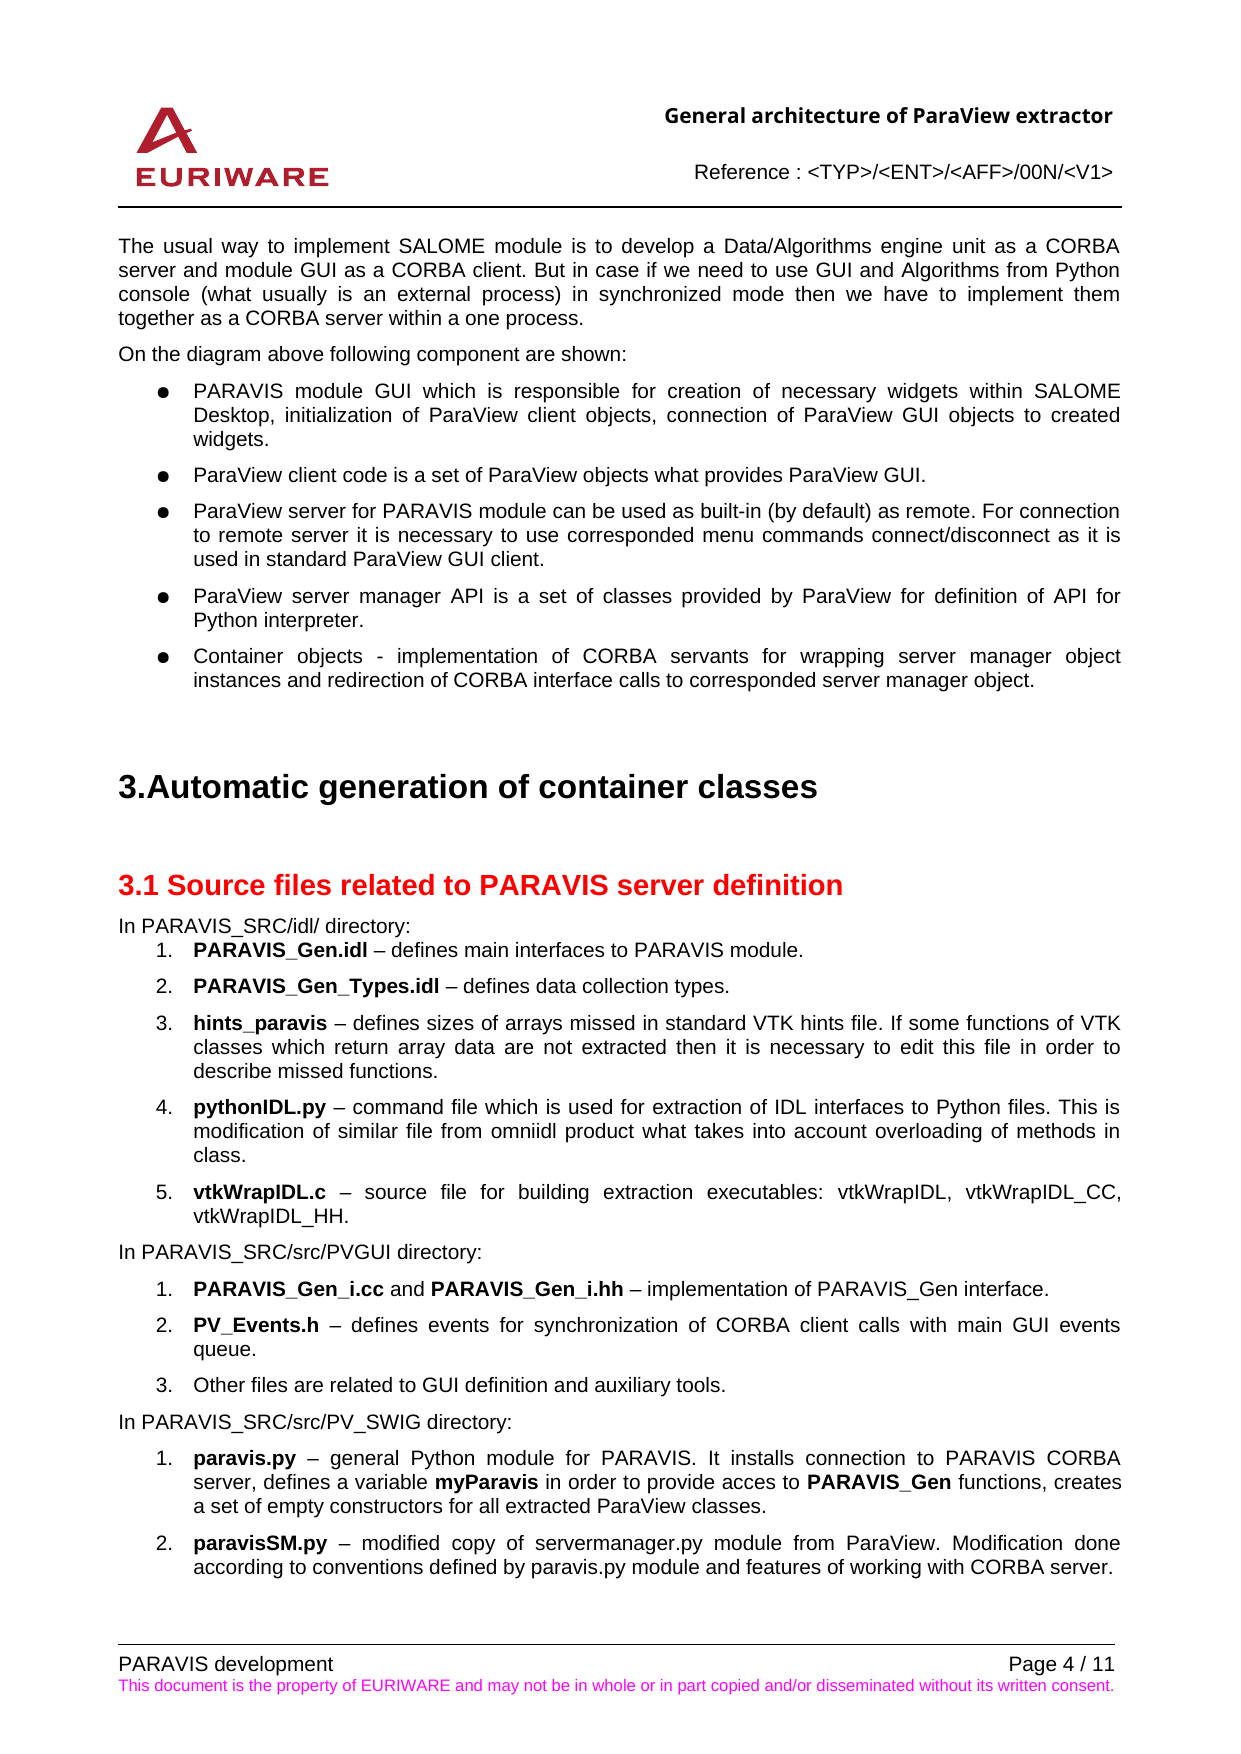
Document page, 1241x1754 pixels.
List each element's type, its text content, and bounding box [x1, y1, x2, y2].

subtitle Source files related to PARAVIS server definition [118, 868, 1122, 901]
list vtkWrapIDL.c – source file for building extraction executables: vtkWrapIDL, vtkWrapIDL_CC, vtkWrapIDL_HH. [156, 1179, 1122, 1227]
list Container objects - implementation of CORBA servants for wrapping server manager object instances and redirection of CORBA interface calls to corresponded server manager object. [156, 644, 1122, 692]
text In PARAVIS_SRC/src/PVGUI directory: [118, 1240, 1122, 1264]
list pythonIDL.py – command file which is used for extraction of IDL interfaces to Python files. This is modification of similar file from omniidl product what takes into account overloading of methods in class. [156, 1095, 1122, 1167]
list PARAVIS module GUI which is responsible for creation of necessary widgets within SALOME Desktop, initialization of ParaView client objects, connection of ParaView GUI objects to created widgets. [156, 378, 1122, 450]
list Other files are related to GUI definition and auxiliary tools. [156, 1373, 1122, 1397]
list PARAVIS_Gen_Types.idl – defines data collection types. [156, 974, 1122, 998]
list paravis.py – general Python module for PARAVIS. It installs connection to PARAVIS CORBA server, defines a variable myParavis in order to provide acces to PARAVIS_Gen functions, creates a set of empty constructors for all extracted ParaView classes. [156, 1446, 1122, 1518]
text The usual way to implement SALOME module is to develop a Data/Algorithms engine unit as a CORBA server and module GUI as a CORBA client. But in case if we need to use GUI and Algorithms from Python console (what usually is an external process) in synchronized mode then we have to implement them together as a CORBA server within a one process. [118, 234, 1122, 329]
text In PARAVIS_SRC/idl/ directory: [118, 914, 1122, 938]
subtitle Automatic generation of container classes [118, 767, 1122, 805]
text In PARAVIS_SRC/src/PV_SWIG directory: [118, 1410, 1122, 1434]
list hints_paravis – defines sizes of arrays missed in standard VTK hints file. If some functions of VTK classes which return array data are not extracted then it is necessary to edit this file in order to describe missed functions. [156, 1011, 1122, 1083]
list ParaView server for PARAVIS module can be used as built-in (by default) as remote. For connection to remote server it is necessary to use corresponded menu commands connect/disconnect as it is used in standard ParaView GUI client. [156, 499, 1122, 571]
list ParaView client code is a set of ParaView objects what provides ParaView GUI. [156, 463, 1122, 487]
list paravisSM.py – modified copy of servermanager.py module from ParaView. Modification done according to conventions defined by paravis.py module and features of working with CORBA server. [156, 1531, 1122, 1578]
text On the diagram above following component are shown: [118, 342, 1122, 366]
list PARAVIS_Gen.idl – defines main interfaces to PARAVIS module. [156, 938, 1122, 962]
list ParaView server manager API is a set of classes provided by ParaView for definition of API for Python interpreter. [156, 584, 1122, 632]
list PARAVIS_Gen_i.cc and PARAVIS_Gen_i.hh – implementation of PARAVIS_Gen interface. [156, 1276, 1122, 1300]
list PV_Events.h – defines events for synchronization of CORBA client calls with main GUI events queue. [156, 1313, 1122, 1361]
